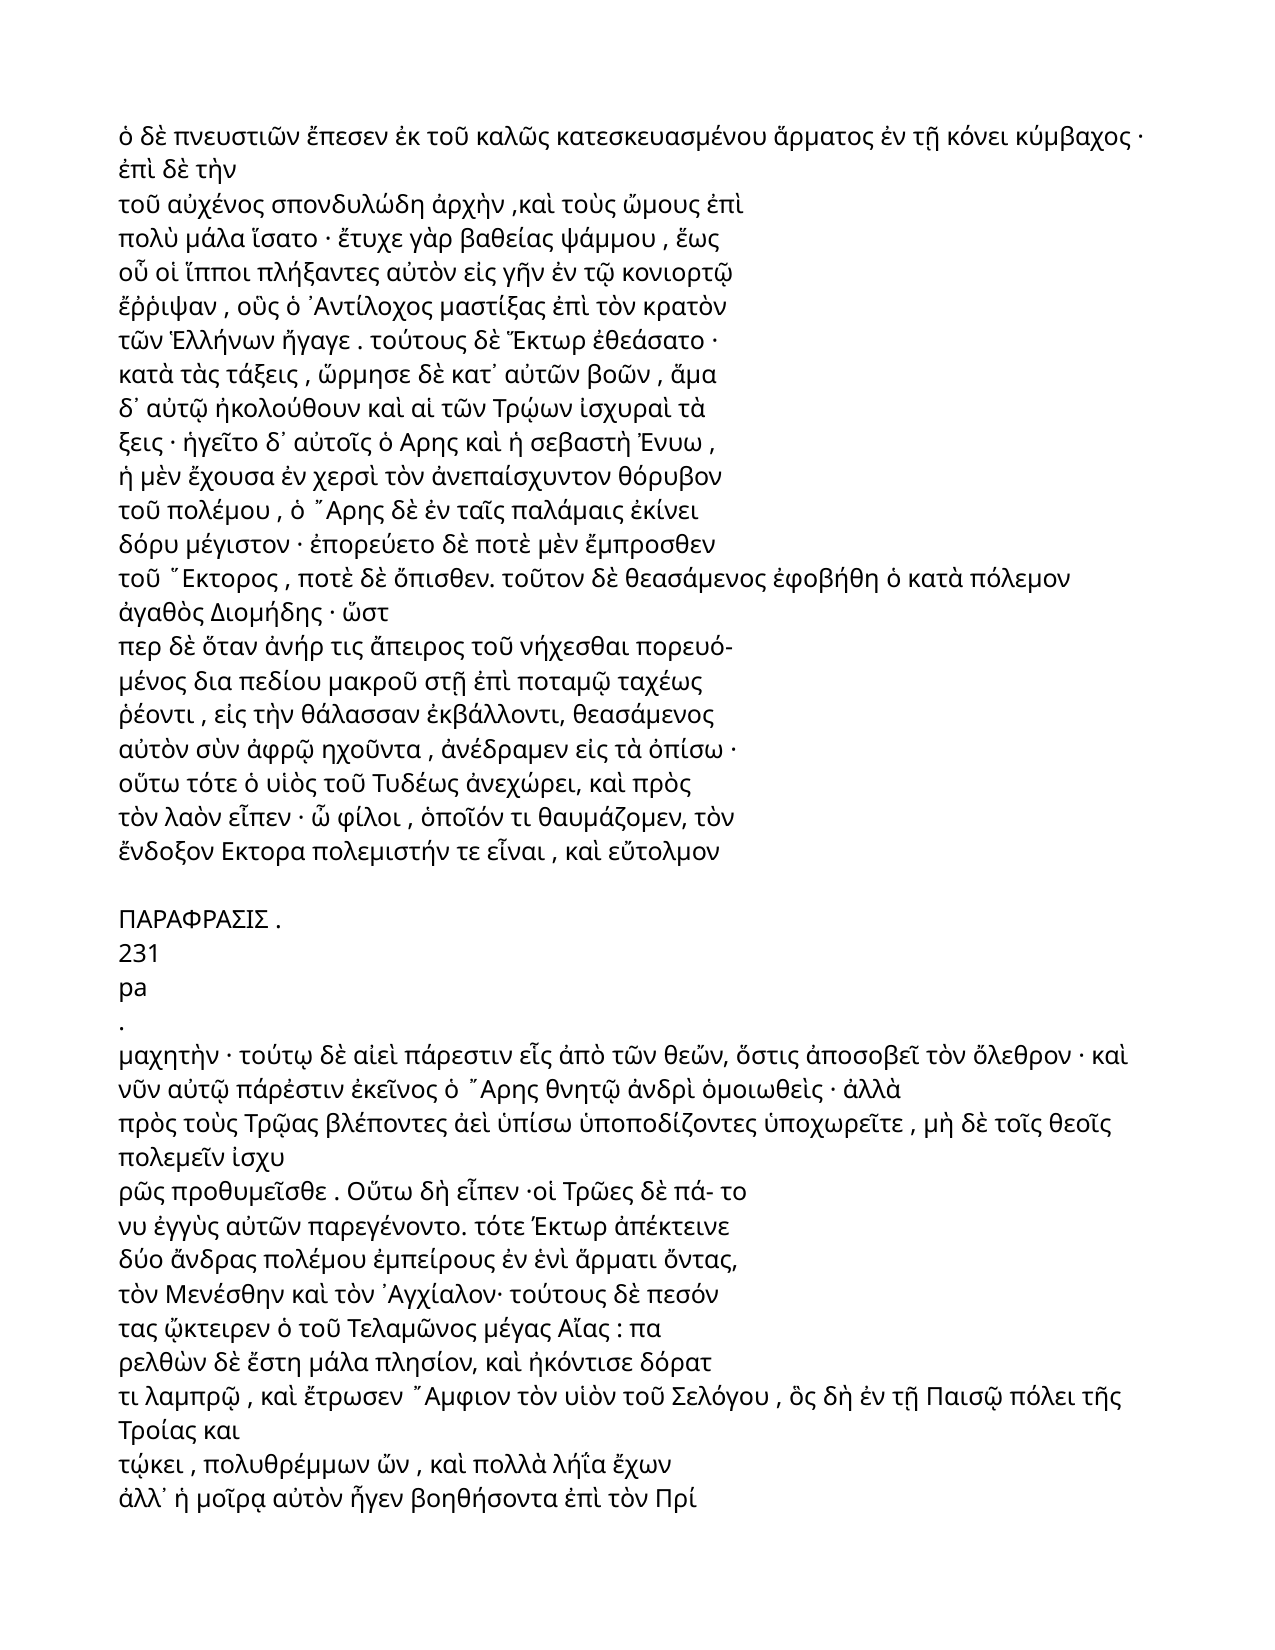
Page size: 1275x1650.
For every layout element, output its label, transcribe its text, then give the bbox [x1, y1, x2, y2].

text ΠΑΡΑΦΡΑΣΙΣ . [118, 902, 1157, 936]
text τὸν Μενέσθην καὶ τὸν ᾿Αγχίαλον· τούτους δὲ πεσόν [118, 1276, 1157, 1310]
text οὗ οἱ ἵπποι πλήξαντες αὐτὸν εἰς γῆν ἐν τῷ κονιορτῷ [118, 254, 1157, 288]
text κατὰ τὰς τάξεις , ὥρμησε δὲ κατ᾿ αὐτῶν βοῶν , ἅμα [118, 357, 1157, 391]
text τοῦ αὐχένος σπονδυλώδη ἀρχὴν ,καὶ τοὺς ὤμους ἐπὶ [118, 186, 1157, 220]
text ξεις · ἡγεῖτο δ᾽ αὐτοῖς ὁ Αρης καὶ ἡ σεβαστὴ Ἐνυω , [118, 425, 1157, 459]
text ἔῤῥιψαν , οὓς ὁ ᾿Αντίλοχος μαστίξας ἐπὶ τὸν κρατὸν [118, 288, 1157, 322]
text περ δὲ ὅταν ἀνήρ τις ἄπειρος τοῦ νήχεσθαι πορευό‐ [118, 629, 1157, 663]
text αὐτὸν σὺν ἀφρῷ ηχοῦντα , ἀνέδραμεν εἰς τὰ ὀπίσω · [118, 731, 1157, 765]
text μαχητὴν · τούτῳ δὲ αἰεὶ πάρεστιν εἷς ἀπὸ τῶν θεὤν, ὅστις ἀποσοβεῖ τὸν ὄλεθρον · καὶ νῦν αὐτῷ πάρἐστιν ἐκεῖνος ὁ ῎Αρης θνητῷ ἀνδρὶ ὁμοιωθεὶς · ἀλλὰ [118, 1038, 1157, 1106]
text ἔνδοξον Εκτορα πολεμιστήν τε εἶναι , καὶ εὔτολμον [118, 833, 1157, 867]
text δύο ἄνδρας πολέμου ἐμπείρους ἐν ἑνὶ ἅρματι ὄντας, [118, 1242, 1157, 1276]
text ῥέοντι , εἰς τὴν θάλασσαν ἐκβάλλοντι, θεασάμενος [118, 697, 1157, 731]
text ἡ μὲν ἔχουσα ἐν χερσὶ τὸν ἀνεπαίσχυντον θόρυβον [118, 459, 1157, 493]
text pa [118, 970, 1157, 1004]
text 231 [118, 936, 1157, 970]
text οὕτω τότε ὁ υἱὸς τοῦ Τυδέως ἀνεχώρει, καὶ πρὸς [118, 765, 1157, 799]
text τὸν λαὸν εἶπεν · ὦ φίλοι , ὁποῖόν τι θαυμάζομεν, τὸν [118, 799, 1157, 833]
text ἀλλ᾽ ἡ μοῖρᾳ αὐτὸν ἦγεν βοηθήσοντα ἐπὶ τὸν Πρί [118, 1481, 1157, 1515]
text πρὸς τοὺς Τρῷας βλέποντες ἀεὶ ὑπίσω ὑποποδίζοντες ὑποχωρεῖτε , μὴ δὲ τοῖς θεοῖς πολεμεῖν ἰσχυ [118, 1106, 1157, 1174]
text μένος δια πεδίου μακροῦ στῇ ἐπὶ ποταμῷ ταχέως [118, 663, 1157, 697]
text τας ᾤκτειρεν ὁ τοῦ Τελαμῶνος μέγας Αἴας : πα [118, 1310, 1157, 1344]
text ὁ δὲ πνευστιῶν ἔπεσεν ἐκ τοῦ καλῶς κατεσκευασμένου ἅρματος ἐν τῇ κόνει κύμβαχος · ἐπὶ δὲ τὴν [118, 118, 1157, 186]
text δ᾽ αὐτῷ ἠκολούθουν καὶ αἱ τῶν Τρῴων ἰσχυραὶ τὰ [118, 391, 1157, 425]
text τῴκει , πολυθρέμμων ὤν , καὶ πολλὰ λήΐα ἔχων [118, 1447, 1157, 1481]
text ρῶς προθυμεῖσθε . Οὕτω δὴ εἶπεν ·οἱ Τρῶες δὲ πά- το [118, 1174, 1157, 1208]
text δόρυ μέγιστον · ἐπορεύετο δὲ ποτὲ μὲν ἔμπροσθεν [118, 527, 1157, 561]
text τοῦ ῞Εκτορος , ποτὲ δὲ ὄπισθεν. τοῦτον δὲ θεασάμενος ἐφοβήθη ὁ κατὰ πόλεμον ἀγαθὸς Διομήδης · ὥστ [118, 561, 1157, 629]
text τι λαμπρῷ , καὶ ἔτρωσεν ῎Αμφιον τὸν υἱὸν τοῦ Σελόγου , ὃς δὴ ἐν τῇ Παισῷ πόλει τῆς Τροίας και [118, 1378, 1157, 1447]
text τοῦ πολέμου , ὁ ῎Αρης δὲ ἐν ταῖς παλάμαις ἐκίνει [118, 493, 1157, 527]
text ρελθὼν δὲ ἔστη μάλα πλησίον, καὶ ἠκόντισε δόρατ [118, 1344, 1157, 1378]
text πολὺ μάλα ἵσατο · ἔτυχε γὰρ βαθείας ψάμμου , ἕως [118, 220, 1157, 254]
text νυ ἐγγὺς αὐτῶν παρεγένοντο. τότε Έκτωρ ἀπέκτεινε [118, 1208, 1157, 1242]
text . [118, 1004, 1157, 1038]
text τῶν Ἑλλήνων ἤγαγε . τούτους δὲ Ἕκτωρ ἐθεάσατο · [118, 322, 1157, 357]
